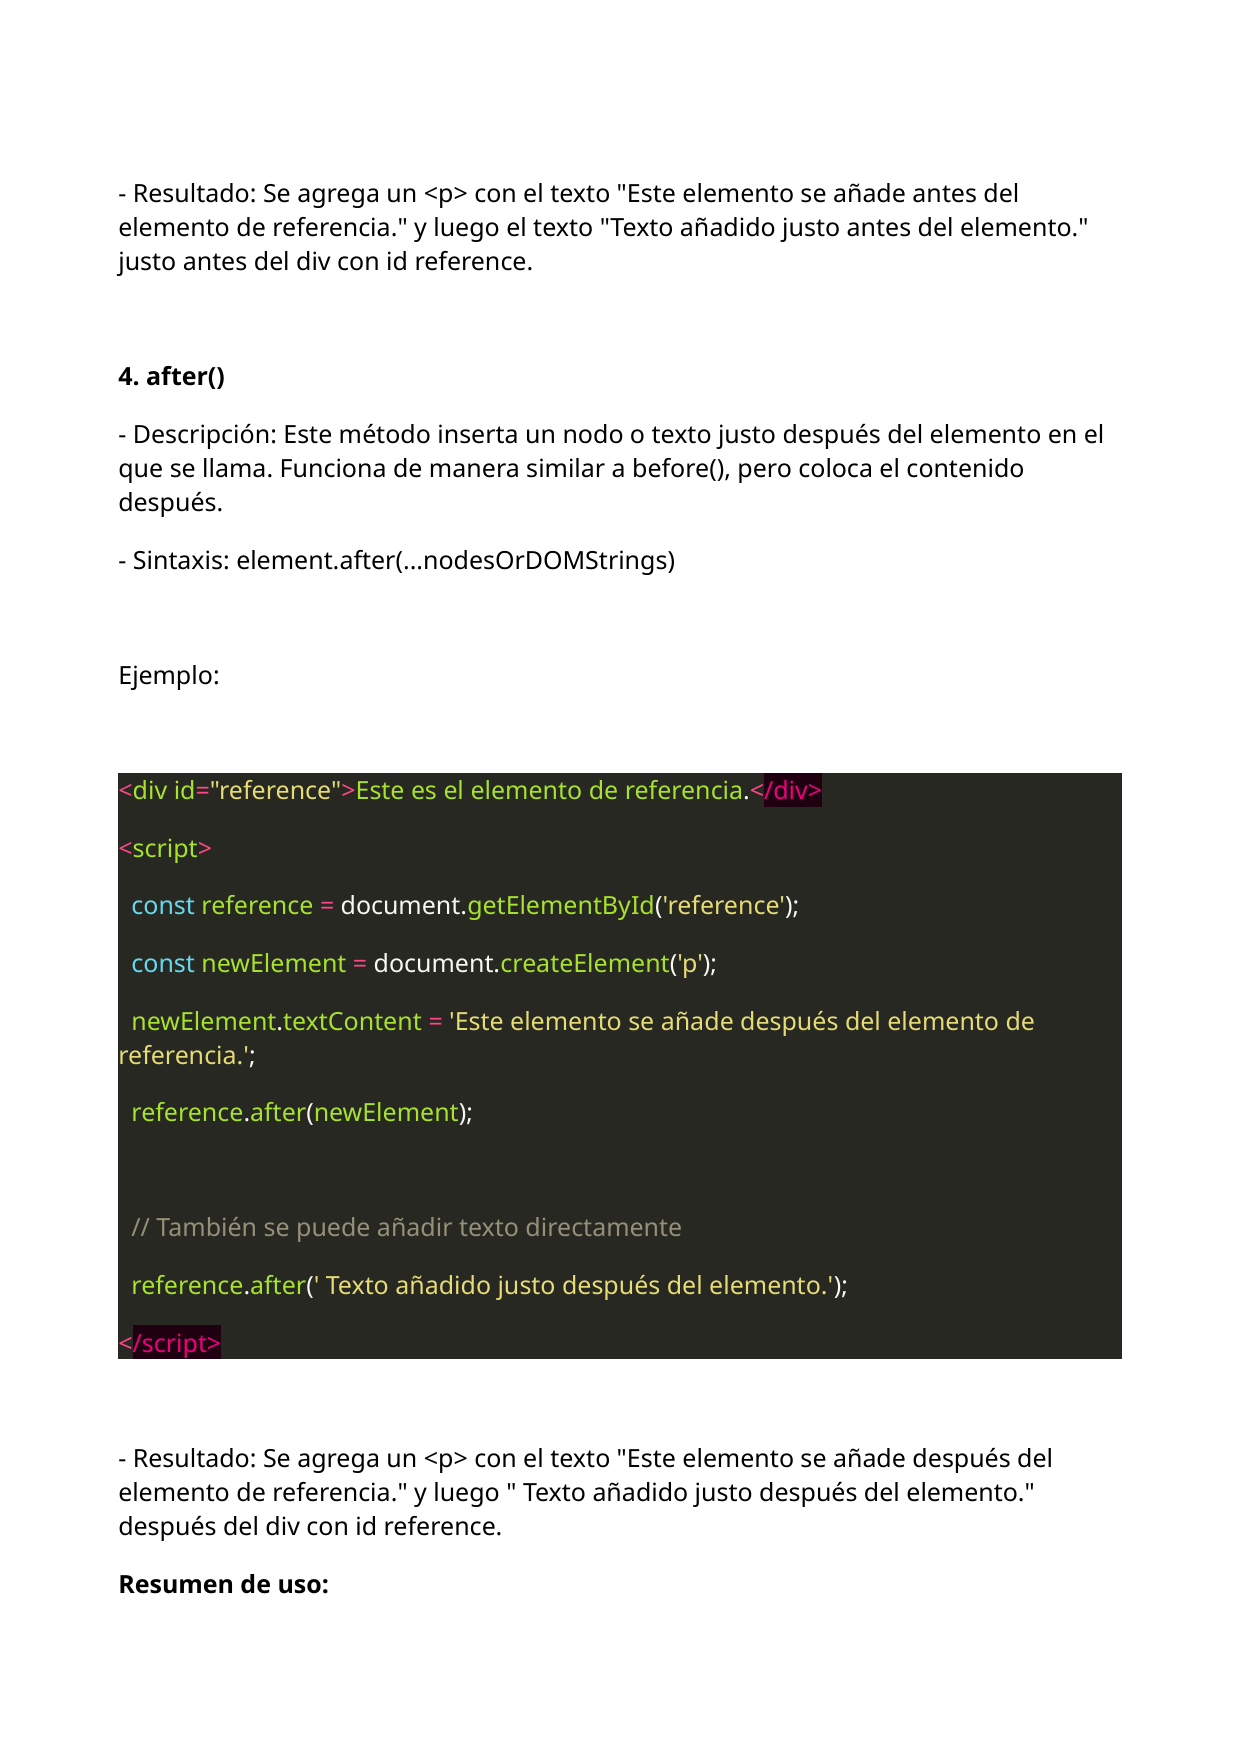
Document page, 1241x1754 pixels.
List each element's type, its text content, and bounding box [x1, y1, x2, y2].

text reference.after(' Texto añadido justo después del elemento.'); [118, 1268, 1122, 1302]
text - Resultado: Se agrega un <p> con el texto "Este elemento se añade antes del elemento de referencia." y luego el texto "Texto añadido justo antes del elemento." justo antes del div con id reference. [118, 176, 1122, 278]
text newElement.textContent = 'Este elemento se añade después del elemento de referencia.'; [118, 1003, 1122, 1071]
text - Sintaxis: element.after(...nodesOrDOMStrings) [118, 542, 1122, 576]
text const reference = document.getElementById('reference'); [118, 888, 1122, 922]
text </script> [118, 1325, 1122, 1359]
text - Descripción: Este método inserta un nodo o texto justo después del elemento en el que se llama. Funciona de manera similar a before(), pero coloca el contenido después. [118, 417, 1122, 519]
text Resumen de uso: [118, 1566, 1122, 1600]
text <script> [118, 830, 1122, 864]
text 4. after() [118, 359, 1122, 393]
text const newElement = document.createElement('p'); [118, 946, 1122, 980]
text Ejemplo: [118, 658, 1122, 692]
text - Resultado: Se agrega un <p> con el texto "Este elemento se añade después del elemento de referencia." y luego " Texto añadido justo después del elemento." después del div con id reference. [118, 1441, 1122, 1543]
text // También se puede añadir texto directamente [118, 1210, 1122, 1244]
text reference.after(newElement); [118, 1095, 1122, 1129]
text <div id="reference">Este es el elemento de referencia.</div> [118, 773, 1122, 807]
